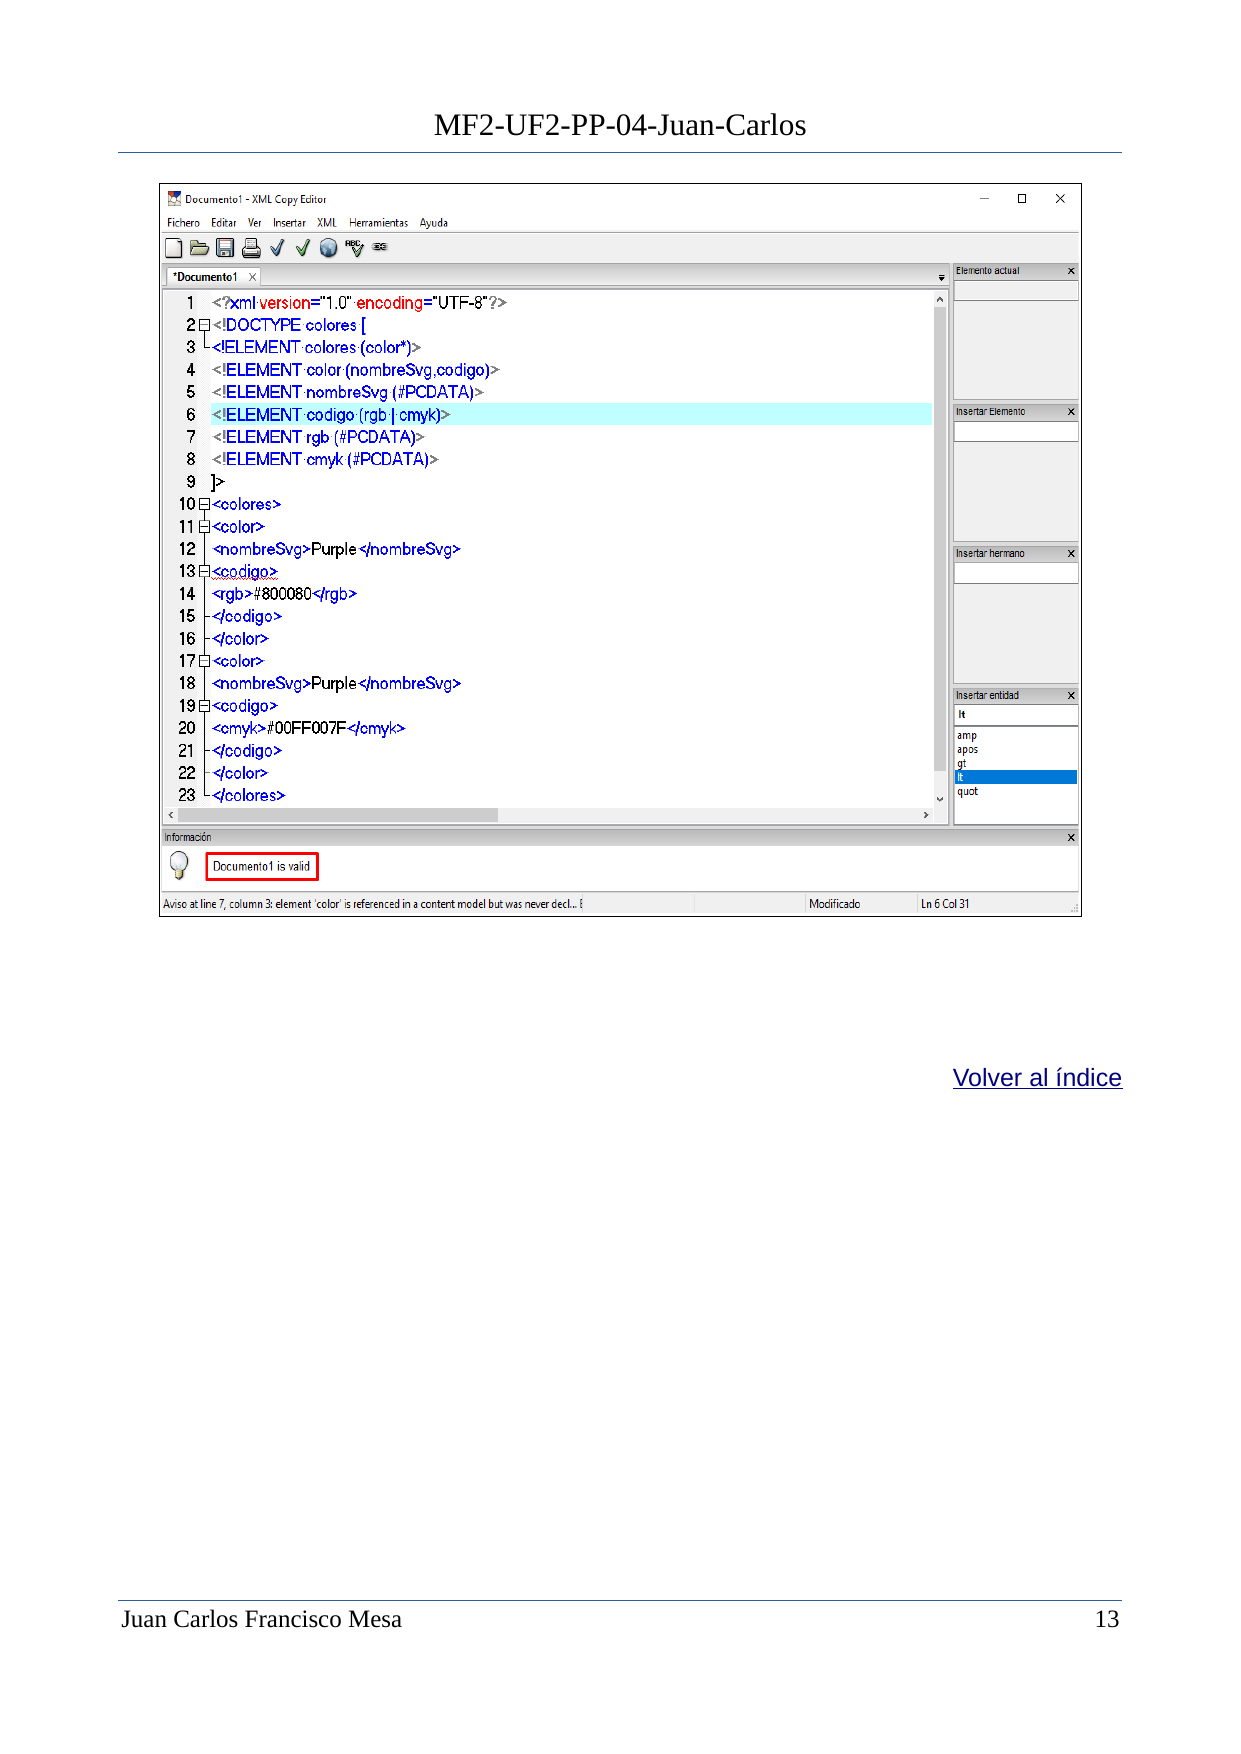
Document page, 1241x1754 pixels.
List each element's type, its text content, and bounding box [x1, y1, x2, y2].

picture [161, 185, 1079, 913]
text Volver al índice [118, 1063, 1122, 1092]
